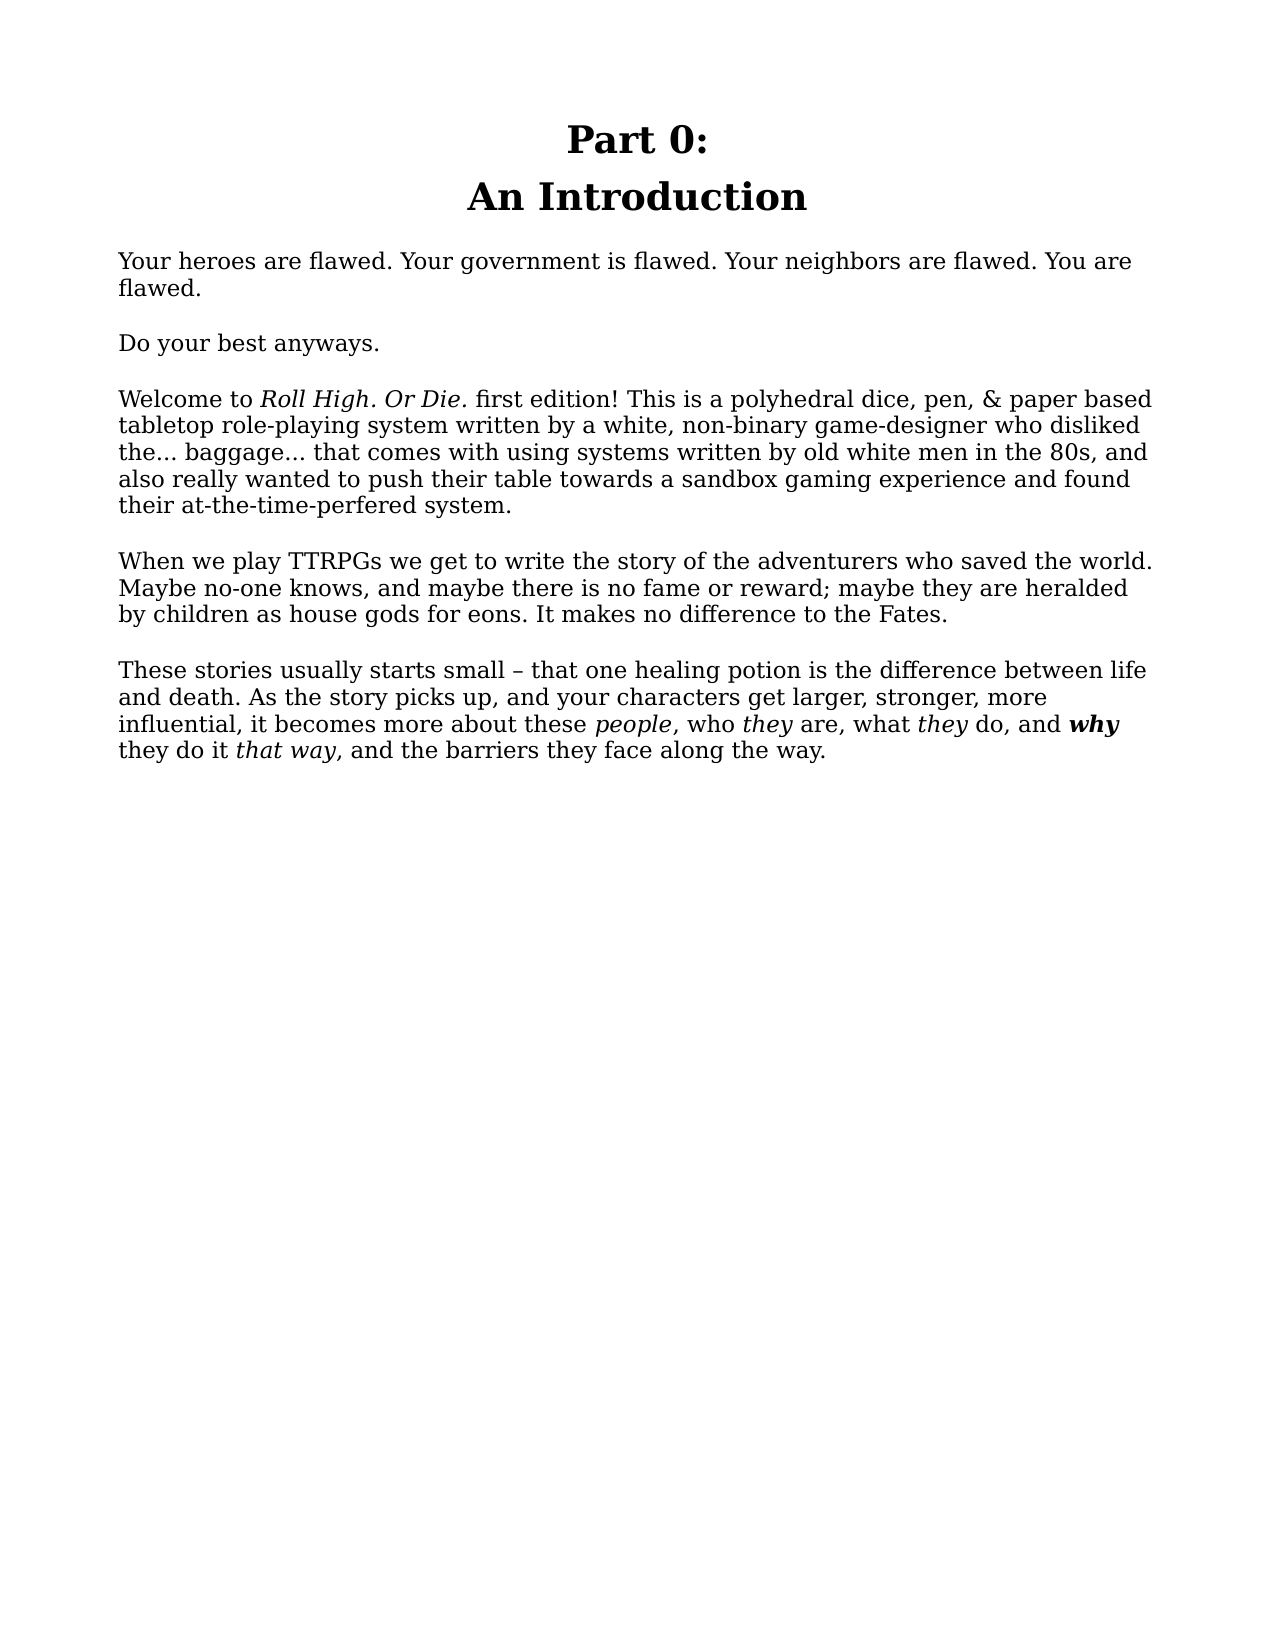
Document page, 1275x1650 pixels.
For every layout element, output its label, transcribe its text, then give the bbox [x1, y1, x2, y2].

text Welcome to Roll High. Or Die. first edition! This is a polyhedral dice, pen, & paper based tabletop role-playing system written by a white, non-binary game-designer who disliked the... baggage... that comes with using systems written by old white men in the 80s, and also really wanted to push their table towards a sandbox gaming experience and found their at-the-time-perfered system. [118, 386, 1157, 519]
text When we play TTRPGs we get to write the story of the adventurers who saved the world. Maybe no-one knows, and maybe there is no fame or reward; maybe they are heralded by children as house gods for eons. It makes no difference to the Fates. [118, 548, 1157, 628]
text Your heroes are flawed. Your government is flawed. Your neighbors are flawed. You are flawed. [118, 248, 1157, 302]
text Part 0: [118, 118, 1157, 163]
text An Introduction [118, 175, 1157, 220]
text Do your best anyways. [118, 331, 1157, 357]
text These stories usually starts small – that one healing potion is the difference between life and death. As the story picks up, and your characters get larger, stronger, more influential, it becomes more about these people, who they are, what they do, and why they do it that way, and the barriers they face along the way. [118, 657, 1157, 764]
